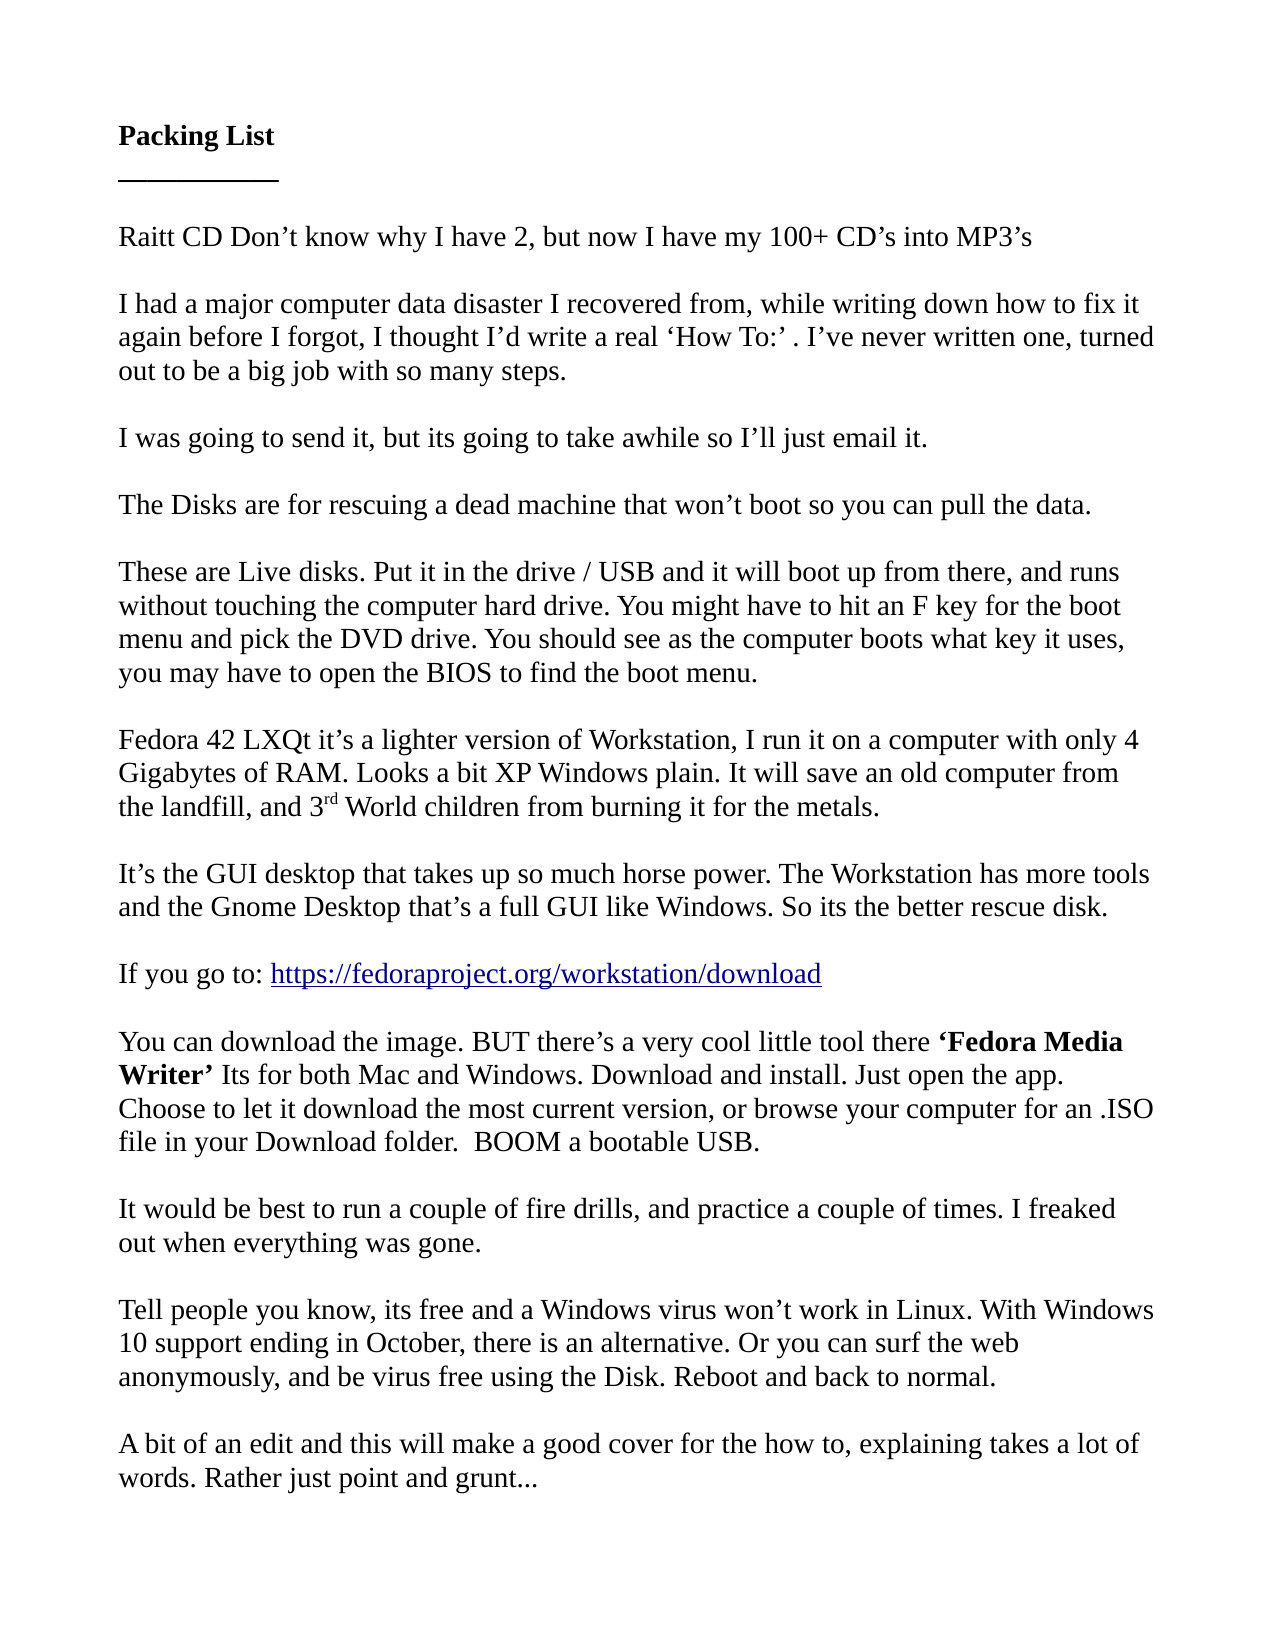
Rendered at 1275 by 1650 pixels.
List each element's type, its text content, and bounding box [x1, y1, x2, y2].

text I was going to send it, but its going to take awhile so I’ll just email it. [118, 420, 1157, 453]
text It would be best to run a couple of fire drills, and practice a couple of times. I freaked out when everything was gone. [118, 1191, 1157, 1258]
text Fedora 42 LXQt it’s a lighter version of Workstation, I run it on a computer with only 4 Gigabytes of RAM. Looks a bit XP Windows plain. It will save an old computer from the landfill, and 3rd World children from burning it for the metals. [118, 722, 1157, 822]
text I had a major computer data disaster I recovered from, while writing down how to fix it again before I forgot, I thought I’d write a real ‘How To:’ . I’ve never written one, turned out to be a big job with so many steps. [118, 286, 1157, 386]
text Tell people you know, its free and a Windows virus won’t work in Linux. With Windows 10 support ending in October, there is an alternative. Or you can surf the web anonymously, and be virus free using the Disk. Reboot and back to normal. [118, 1292, 1157, 1393]
text The Disks are for rescuing a dead machine that won’t boot so you can pull the data. [118, 487, 1157, 521]
text If you go to: https://fedoraproject.org/workstation/download [118, 957, 1157, 990]
text Raitt CD Don’t know why I have 2, but now I have my 100+ CD’s into MP3’s [118, 219, 1157, 252]
text It’s the GUI desktop that takes up so much horse power. The Workstation has more tools and the Gnome Desktop that’s a full GUI like Windows. So its the better rescue disk. [118, 856, 1157, 923]
text These are Live disks. Put it in the drive / USB and it will boot up from there, and runs without touching the computer hard drive. You might have to hit an F key for the boot menu and pick the DVD drive. You should see as the computer boots what key it uses, you may have to open the BIOS to find the boot menu. [118, 554, 1157, 688]
text ___________ [118, 152, 1157, 185]
text You can download the image. BUT there’s a very cool little tool there ‘Fedora Media Writer’ Its for both Mac and Windows. Download and install. Just open the app. Choose to let it download the most current version, or browse your computer for an .ISO file in your Download folder. BOOM a bootable USB. [118, 1024, 1157, 1158]
text Packing List [118, 118, 1157, 152]
text A bit of an edit and this will make a good cover for the how to, explaining takes a lot of words. Rather just point and grunt... [118, 1426, 1157, 1493]
